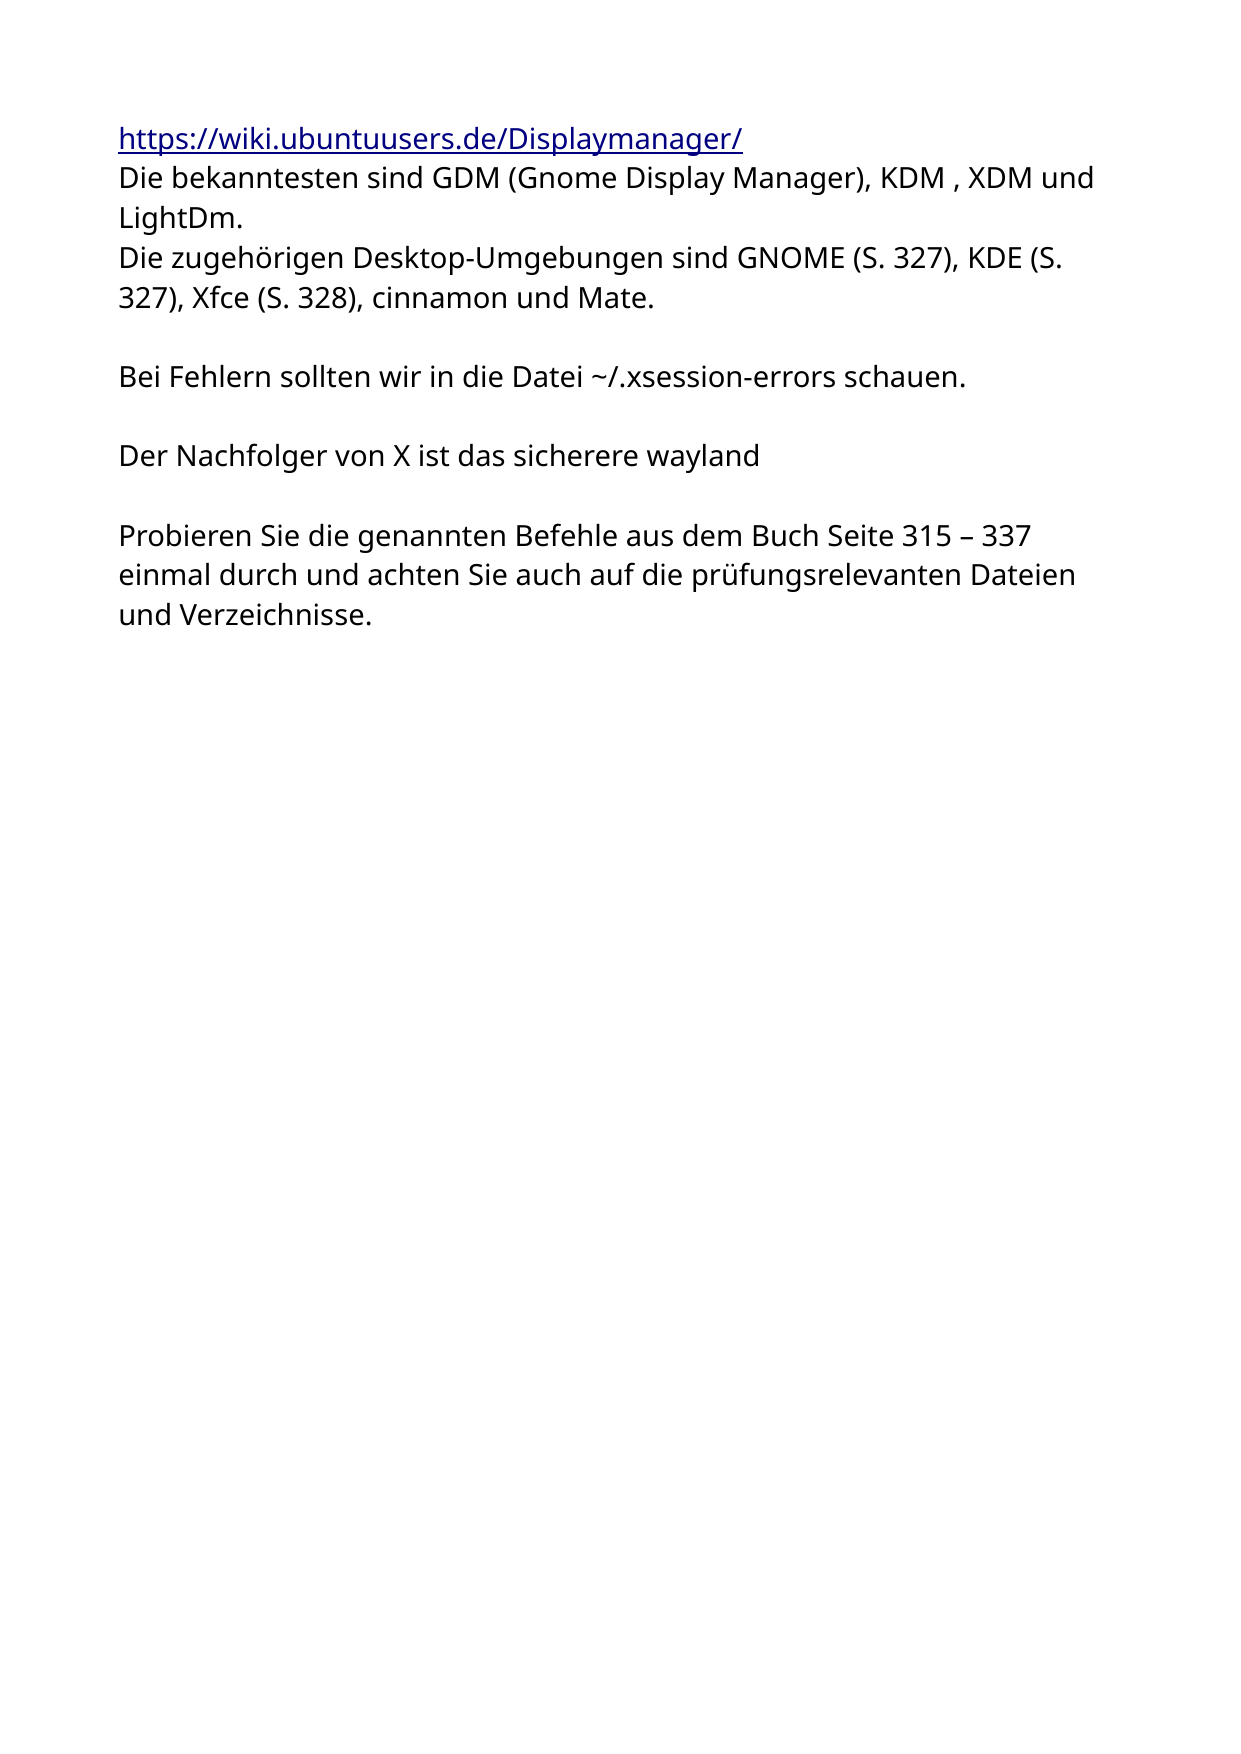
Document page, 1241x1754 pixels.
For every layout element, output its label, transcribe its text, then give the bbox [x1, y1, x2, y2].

text https://wiki.ubuntuusers.de/Displaymanager/ Die bekanntesten sind GDM (Gnome Display Manager), KDM , XDM und LightDm. Die zugehörigen Desktop-Umgebungen sind GNOME (S. 327), KDE (S. 327), Xfce (S. 328), cinnamon und Mate. Bei Fehlern sollten wir in die Datei ~/.xsession-errors schauen. Der Nachfolger von X ist das sicherere wayland Probieren Sie die genannten Befehle aus dem Buch Seite 315 – 337 einmal durch und achten Sie auch auf die prüfungsrelevanten Dateien und Verzeichnisse. [118, 118, 1122, 634]
